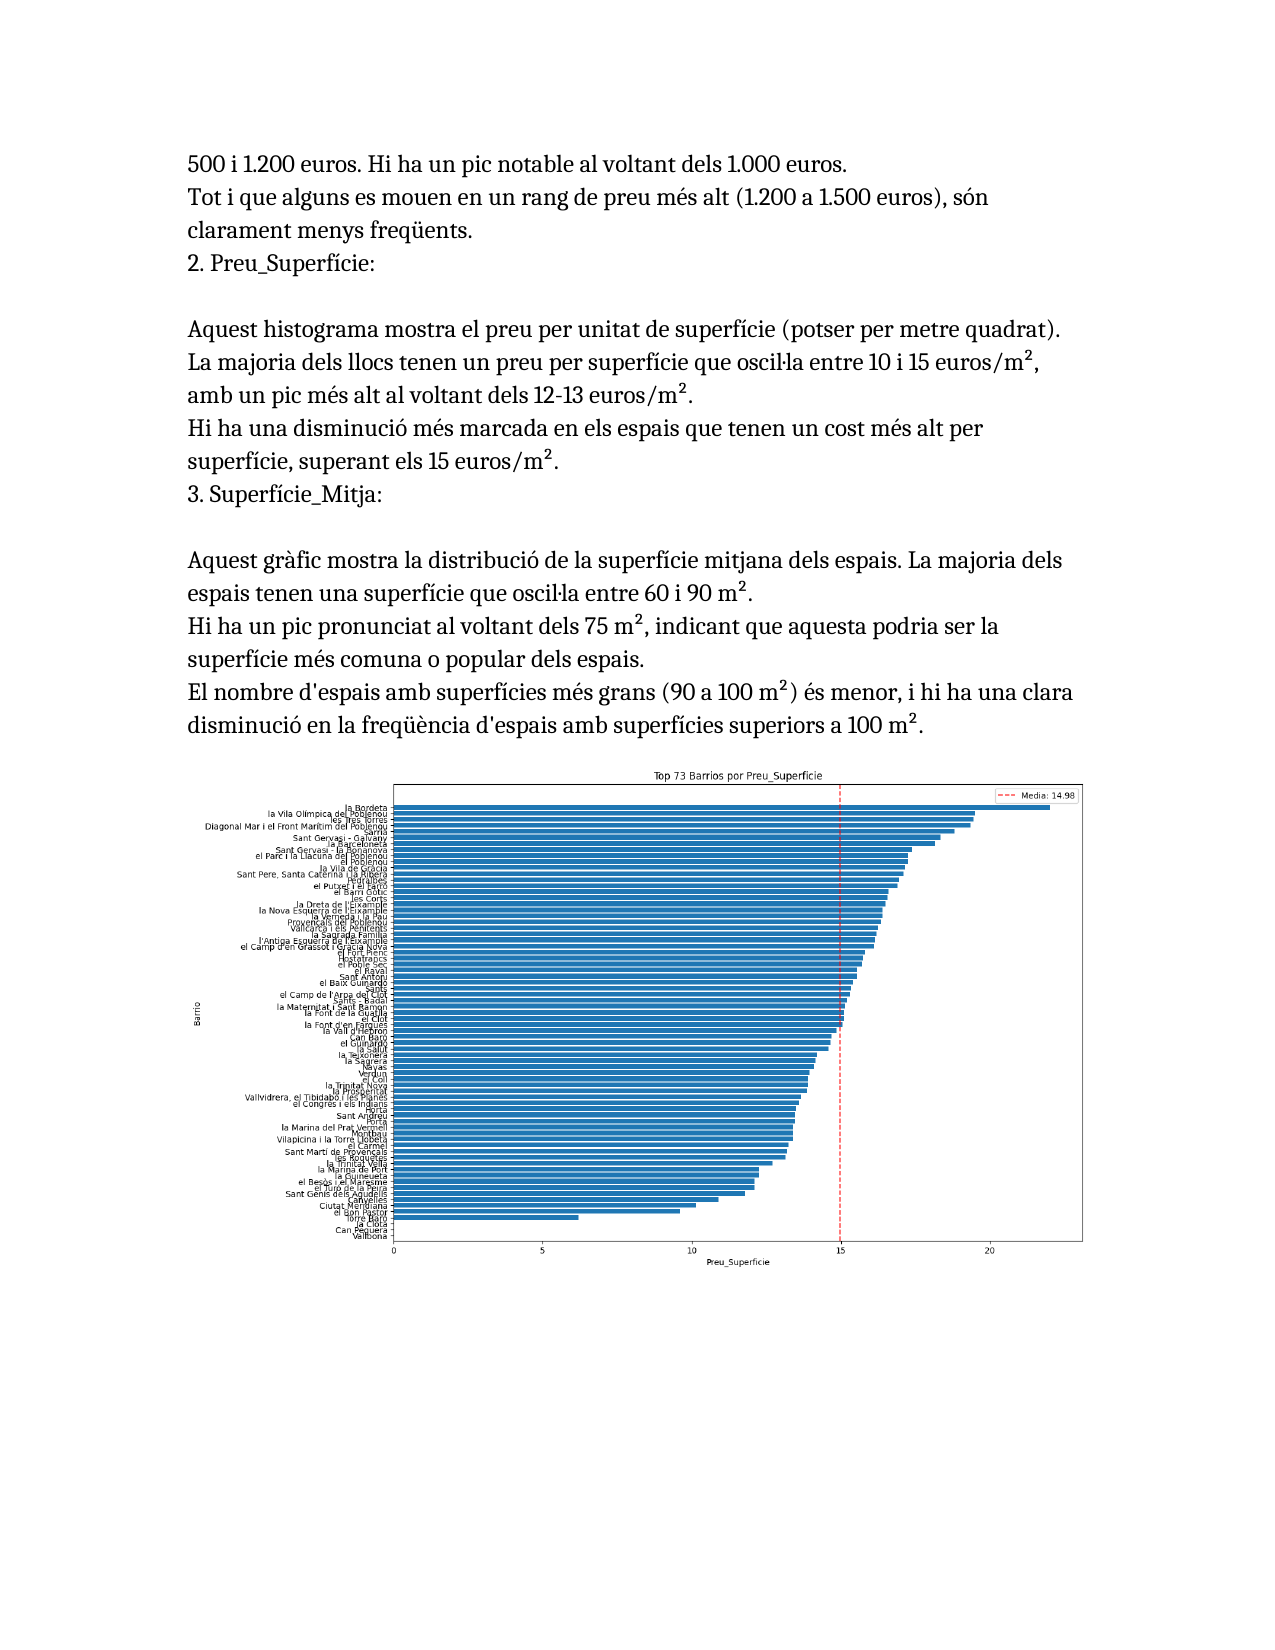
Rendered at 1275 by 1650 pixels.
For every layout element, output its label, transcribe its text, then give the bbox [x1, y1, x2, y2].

picture [187, 765, 1088, 1272]
text 500 i 1.200 euros. Hi ha un pic notable al voltant dels 1.000 euros. Tot i que alguns es mouen en un rang de preu més alt (1.200 a 1.500 euros), són clarament menys freqüents. 2. Preu_Superfície: Aquest histograma mostra el preu per unitat de superfície (potser per metre quadrat). La majoria dels llocs tenen un preu per superfície que oscil·la entre 10 i 15 euros/m², amb un pic més alt al voltant dels 12-13 euros/m². Hi ha una disminució més marcada en els espais que tenen un cost més alt per superfície, superant els 15 euros/m². 3. Superfície_Mitja: Aquest gràfic mostra la distribució de la superfície mitjana dels espais. La majoria dels espais tenen una superfície que oscil·la entre 60 i 90 m². Hi ha un pic pronunciat al voltant dels 75 m², indicant que aquesta podria ser la superfície més comuna o popular dels espais. El nombre d'espais amb superfícies més grans (90 a 100 m²) és menor, i hi ha una clara disminució en la freqüència d'espais amb superfícies superiors a 100 m². [187, 150, 1087, 740]
